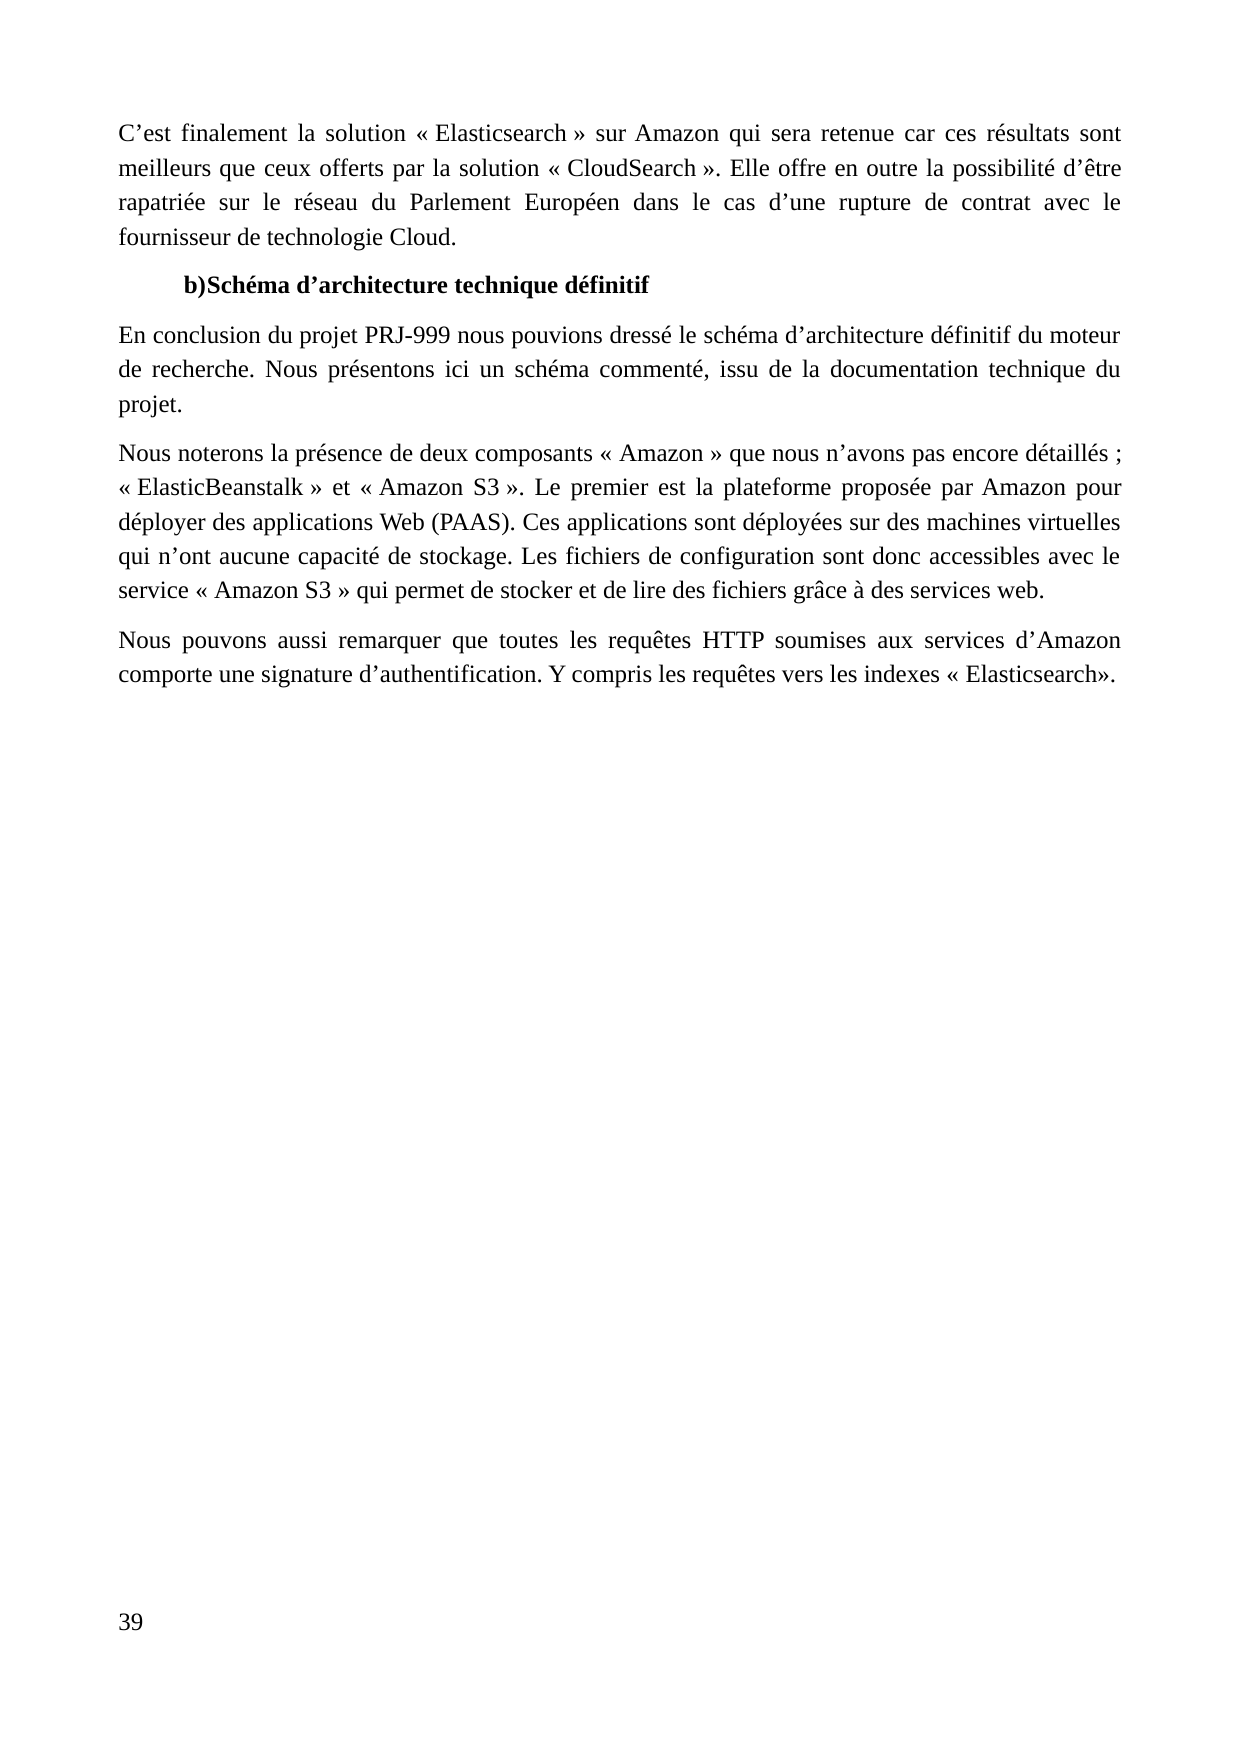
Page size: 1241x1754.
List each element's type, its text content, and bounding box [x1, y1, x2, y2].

subtitle Schéma d’architecture technique définitif [177, 271, 1122, 299]
text C’est finalement la solution « Elasticsearch » sur Amazon qui sera retenue car ces résultats sont meilleurs que ceux offerts par la solution « CloudSearch ». Elle offre en outre la possibilité d’être rapatriée sur le réseau du Parlement Européen dans le cas d’une rupture de contrat avec le fournisseur de technologie Cloud. [118, 118, 1122, 250]
text En conclusion du projet PRJ-999 nous pouvions dressé le schéma d’architecture définitif du moteur de recherche. Nous présentons ici un schéma commenté, issu de la documentation technique du projet. [118, 320, 1122, 417]
text Nous noterons la présence de deux composants « Amazon » que nous n’avons pas encore détaillés ; « ElasticBeanstalk » et « Amazon S3 ». Le premier est la plateforme proposée par Amazon pour déployer des applications Web (PAAS). Ces applications sont déployées sur des machines virtuelles qui n’ont aucune capacité de stockage. Les fichiers de configuration sont donc accessibles avec le service « Amazon S3 » qui permet de stocker et de lire des fichiers grâce à des services web. [118, 438, 1122, 604]
text Nous pouvons aussi remarquer que toutes les requêtes HTTP soumises aux services d’Amazon comporte une signature d’authentification. Y compris les requêtes vers les indexes « Elasticsearch». [118, 625, 1122, 688]
